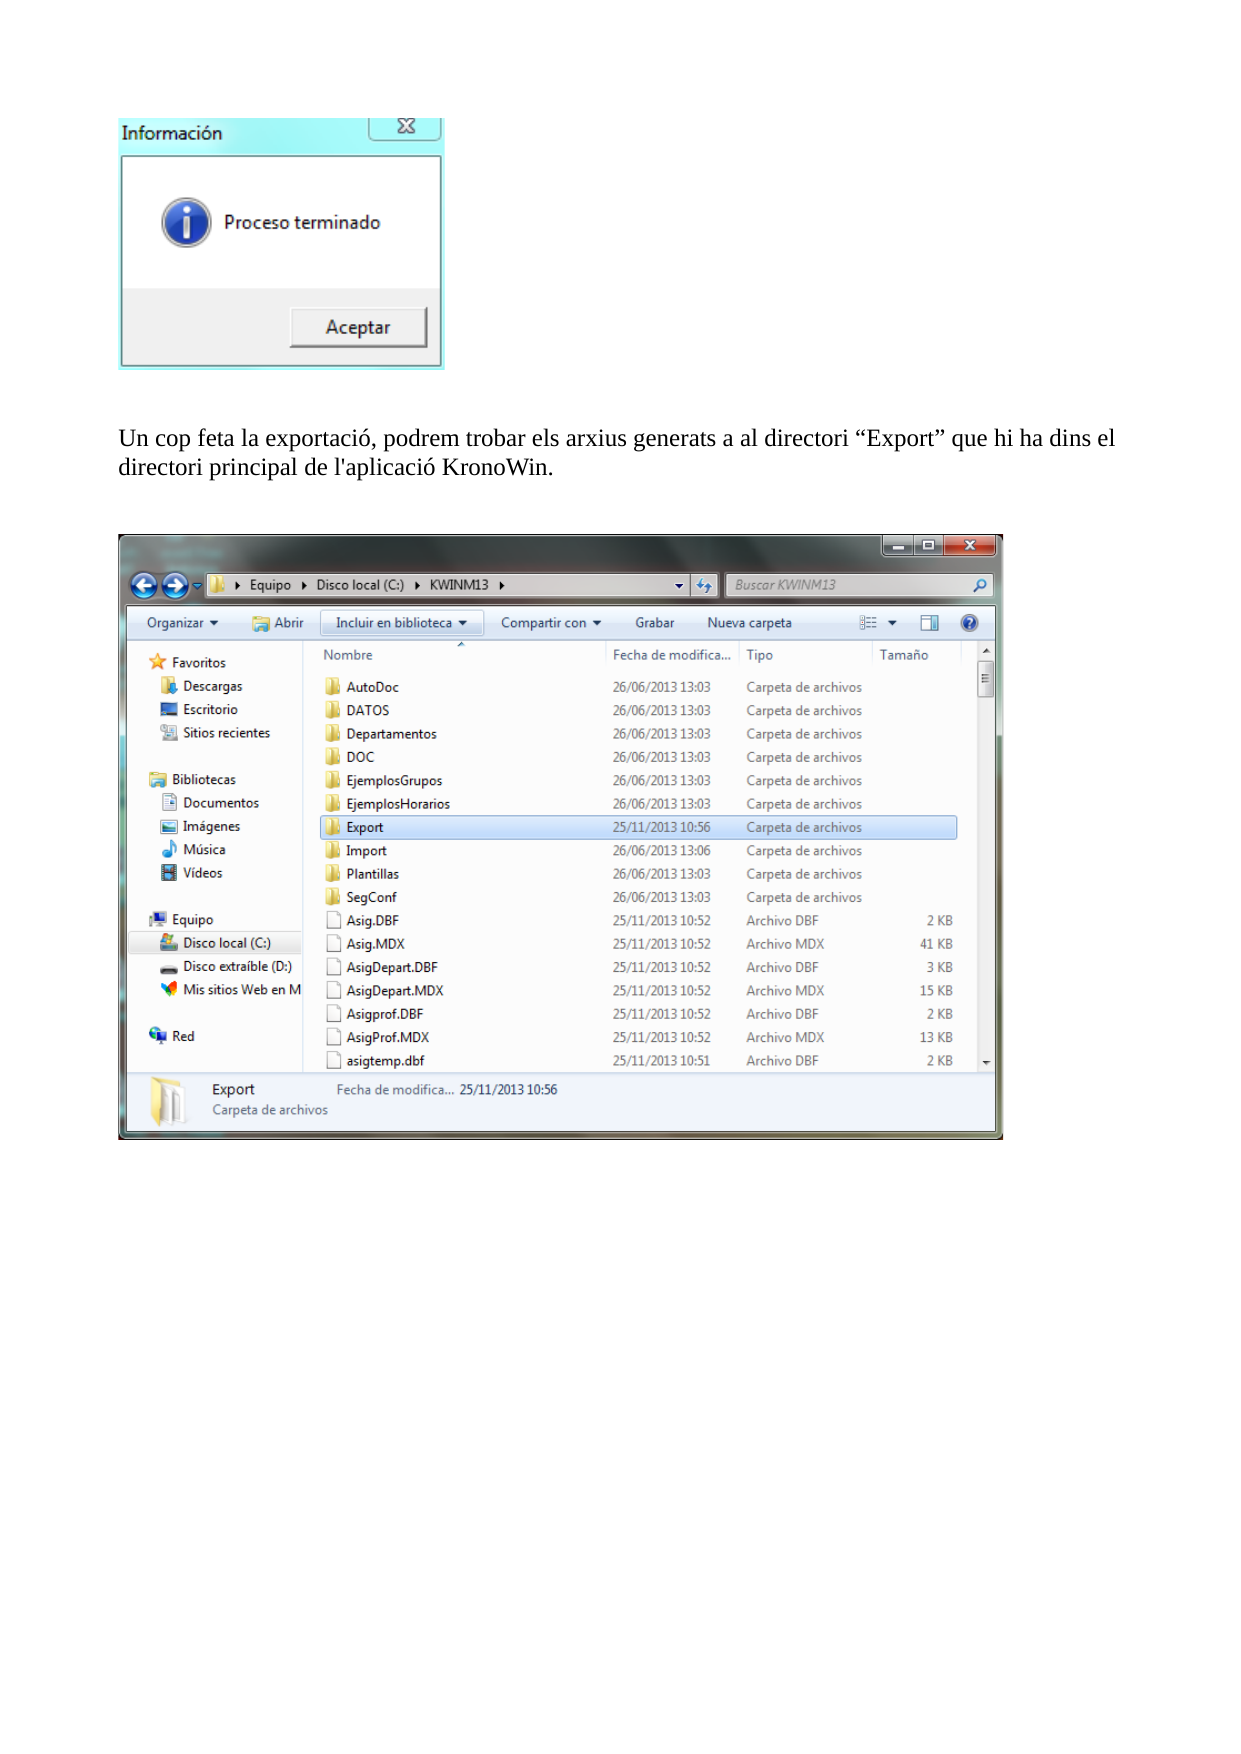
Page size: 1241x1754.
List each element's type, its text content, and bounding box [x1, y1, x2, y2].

picture [118, 534, 1004, 1140]
picture [118, 118, 445, 370]
text Un cop feta la exportació, podrem trobar els arxius generats a al directori “Export” que hi ha dins el directori principal de l'aplicació KronoWin. [118, 423, 1122, 481]
